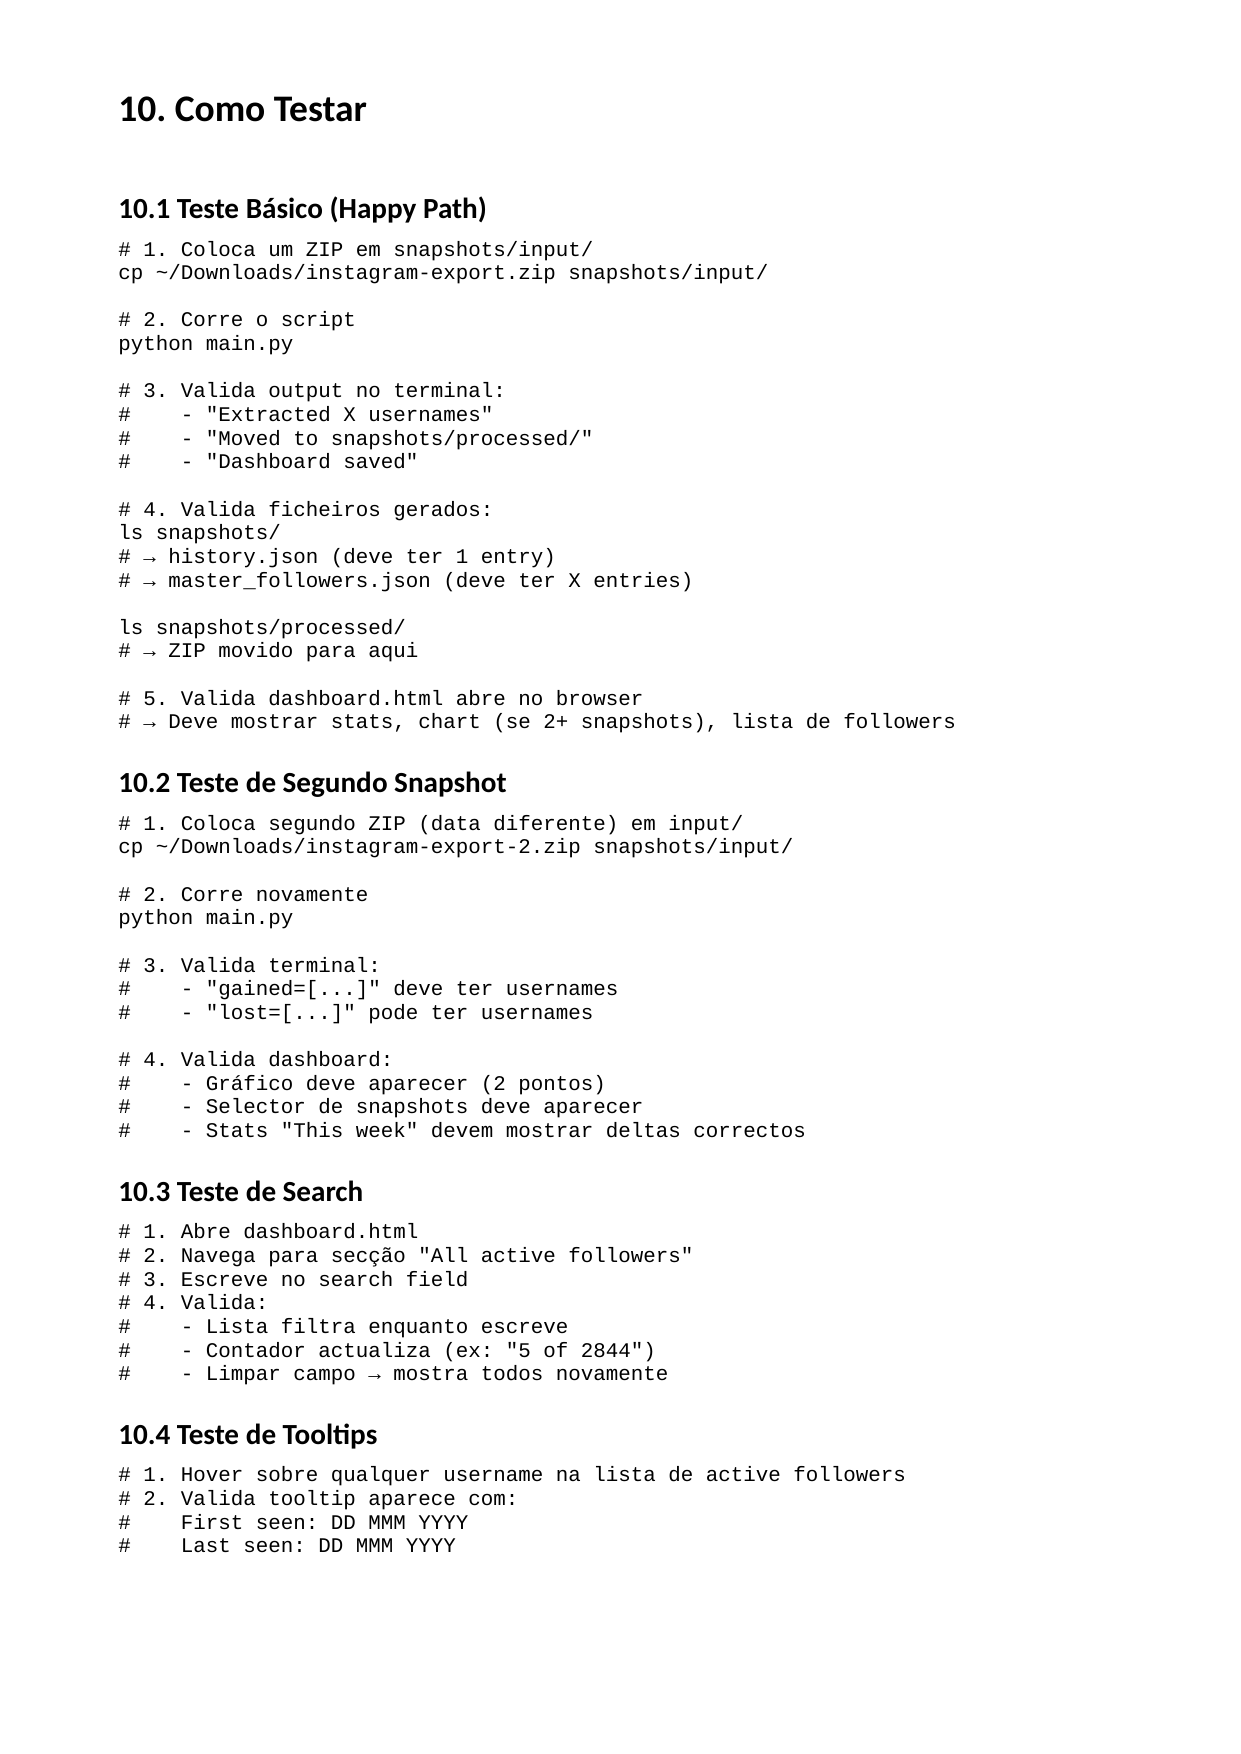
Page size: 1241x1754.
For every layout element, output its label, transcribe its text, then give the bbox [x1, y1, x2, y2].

subtitle 10.2 Teste de Segundo Snapshot [118, 764, 1122, 800]
subtitle 10. Como Testar [118, 84, 1122, 130]
text # 1. Coloca um ZIP em snapshots/input/ [118, 238, 1122, 262]
text # 3. Valida output no terminal: [118, 380, 1122, 404]
text # - Contador actualiza (ex: "5 of 2844") [118, 1339, 1122, 1363]
text # - "Extracted X usernames" [118, 404, 1122, 428]
text # → Deve mostrar stats, chart (se 2+ snapshots), lista de followers [118, 711, 1122, 735]
text # 2. Valida tooltip aparece com: [118, 1488, 1122, 1512]
text cp ~/Downloads/instagram-export.zip snapshots/input/ [118, 262, 1122, 286]
text # - "Moved to snapshots/processed/" [118, 428, 1122, 451]
text # - "lost=[...]" pode ter usernames [118, 1002, 1122, 1026]
text # 2. Navega para secção "All active followers" [118, 1245, 1122, 1269]
text python main.py [118, 333, 1122, 357]
text # - Stats "This week" devem mostrar deltas correctos [118, 1120, 1122, 1144]
text # 1. Abre dashboard.html [118, 1221, 1122, 1245]
subtitle 10.3 Teste de Search [118, 1173, 1122, 1209]
text # 4. Valida dashboard: [118, 1049, 1122, 1073]
text # - Selector de snapshots deve aparecer [118, 1096, 1122, 1120]
text # - "Dashboard saved" [118, 451, 1122, 475]
text cp ~/Downloads/instagram-export-2.zip snapshots/input/ [118, 836, 1122, 860]
text # 1. Hover sobre qualquer username na lista de active followers [118, 1464, 1122, 1488]
text # 3. Valida terminal: [118, 954, 1122, 978]
text # 4. Valida: [118, 1292, 1122, 1316]
text # → history.json (deve ter 1 entry) [118, 546, 1122, 569]
text # 1. Coloca segundo ZIP (data diferente) em input/ [118, 813, 1122, 836]
text # Last seen: DD MMM YYYY [118, 1535, 1122, 1559]
text ls snapshots/processed/ [118, 617, 1122, 641]
text python main.py [118, 907, 1122, 931]
text # 5. Valida dashboard.html abre no browser [118, 688, 1122, 711]
text # - "gained=[...]" deve ter usernames [118, 978, 1122, 1002]
text # 3. Escreve no search field [118, 1269, 1122, 1292]
text ls snapshots/ [118, 522, 1122, 546]
text # 2. Corre o script [118, 309, 1122, 333]
text # → ZIP movido para aqui [118, 641, 1122, 664]
text # 4. Valida ficheiros gerados: [118, 499, 1122, 522]
text # 2. Corre novamente [118, 884, 1122, 907]
subtitle 10.4 Teste de Tooltips [118, 1416, 1122, 1452]
text # - Gráfico deve aparecer (2 pontos) [118, 1073, 1122, 1096]
text # - Limpar campo → mostra todos novamente [118, 1363, 1122, 1387]
text # → master_followers.json (deve ter X entries) [118, 569, 1122, 593]
text # - Lista filtra enquanto escreve [118, 1316, 1122, 1339]
text # First seen: DD MMM YYYY [118, 1512, 1122, 1535]
subtitle 10.1 Teste Básico (Happy Path) [118, 190, 1122, 226]
